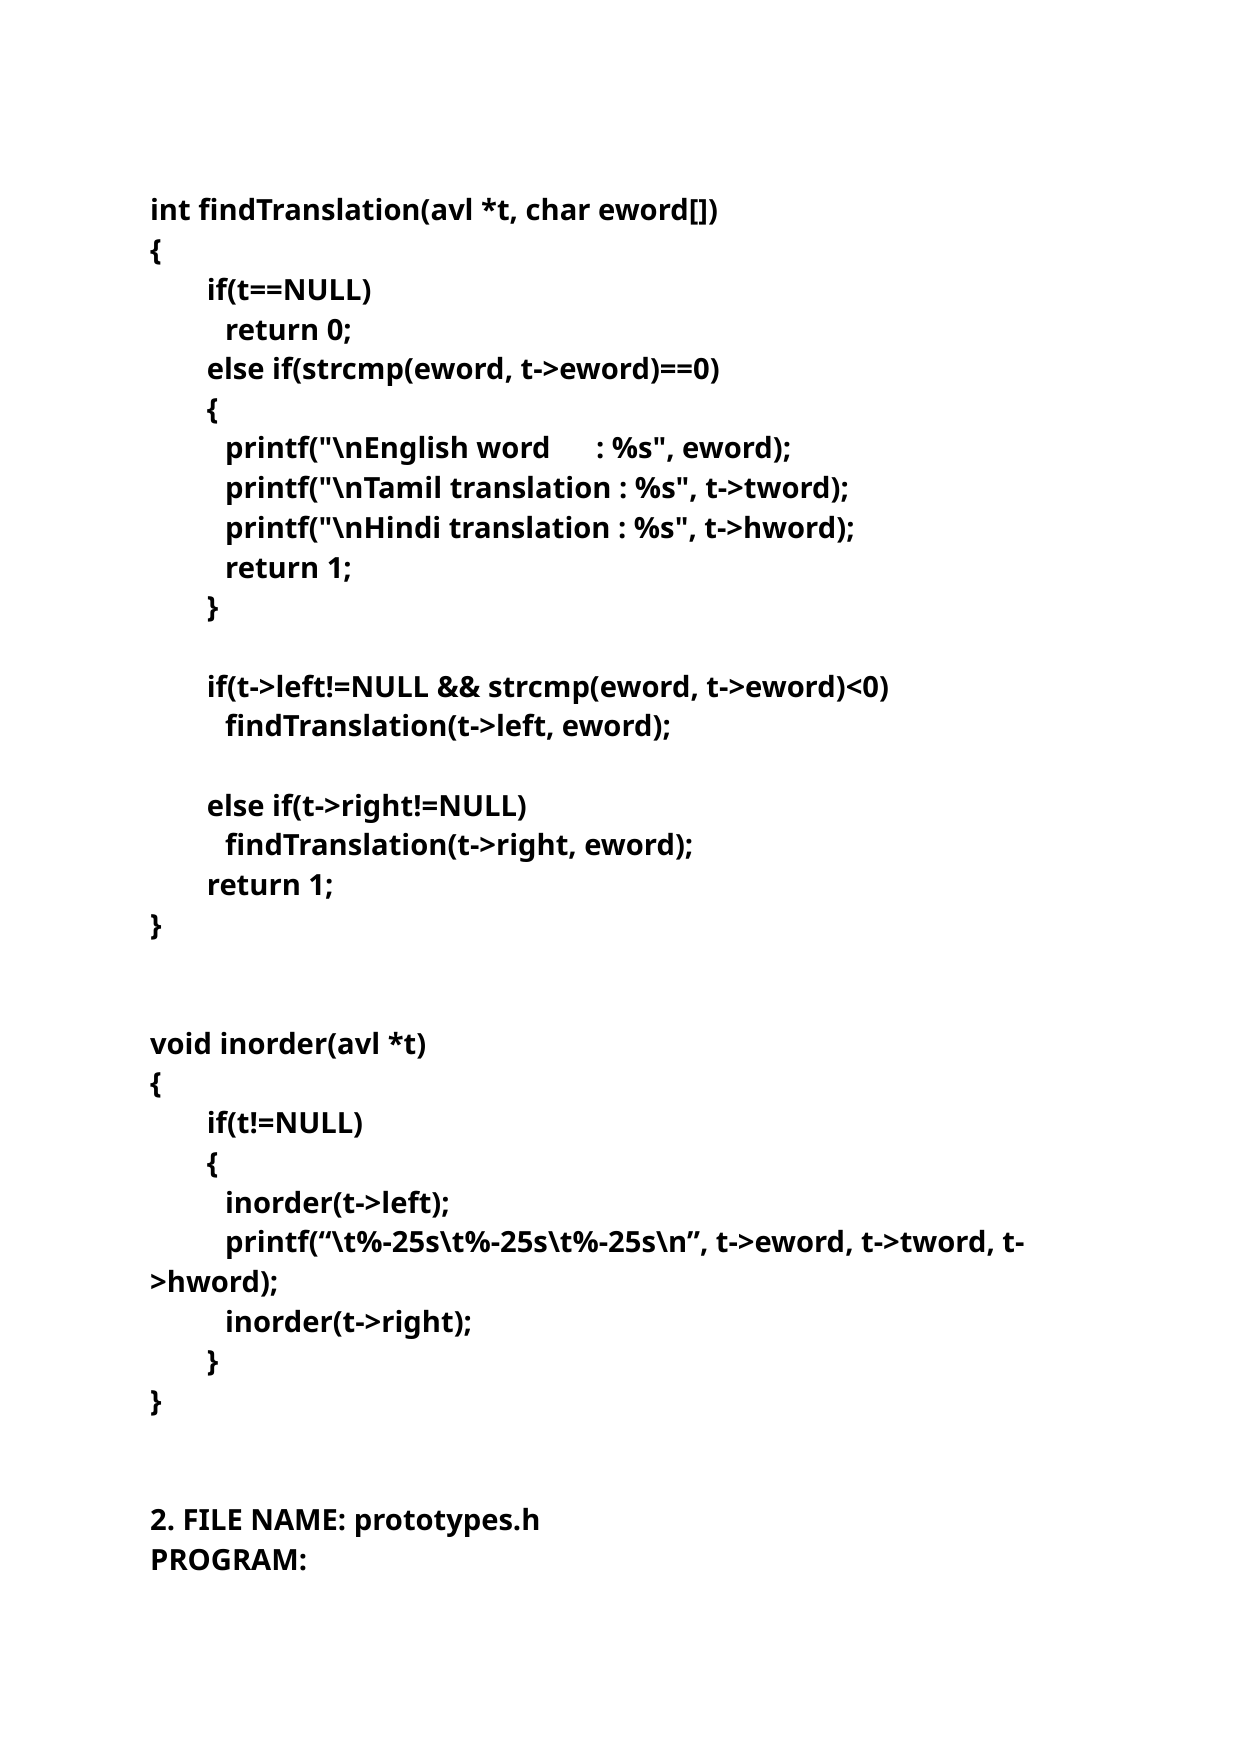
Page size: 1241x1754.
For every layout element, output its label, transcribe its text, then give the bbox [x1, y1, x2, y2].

text inorder(t->left); [150, 1182, 1090, 1222]
text printf("\nTamil translation : %s", t->tword); [150, 467, 1090, 507]
text if(t==NULL) [150, 269, 1090, 309]
text return 1; [150, 864, 1090, 904]
text printf("\nEnglish word : %s", eword); [150, 428, 1090, 467]
text { [150, 229, 1090, 269]
text 2. FILE NAME: prototypes.h [150, 1499, 1090, 1539]
text findTranslation(t->right, eword); [150, 825, 1090, 864]
text { [150, 1142, 1090, 1182]
text printf(“\t%-25s\t%-25s\t%-25s\n”, t->eword, t->tword, t->hword); [150, 1222, 1090, 1301]
text findTranslation(t->left, eword); [150, 706, 1090, 745]
text else if(t->right!=NULL) [150, 785, 1090, 825]
text if(t->left!=NULL && strcmp(eword, t->eword)<0) [150, 666, 1090, 706]
text } [150, 904, 1090, 944]
text return 1; [150, 547, 1090, 587]
text } [150, 1341, 1090, 1380]
text void inorder(avl *t) [150, 1023, 1090, 1063]
text PROGRAM: [150, 1539, 1090, 1579]
text int findTranslation(avl *t, char eword[]) [150, 190, 1090, 229]
text else if(strcmp(eword, t->eword)==0) [150, 348, 1090, 388]
text { [150, 388, 1090, 428]
text { [150, 1063, 1090, 1102]
text printf("\nHindi translation : %s", t->hword); [150, 507, 1090, 547]
text return 0; [150, 309, 1090, 348]
text inorder(t->right); [150, 1301, 1090, 1341]
text } [150, 587, 1090, 626]
text } [150, 1380, 1090, 1420]
text if(t!=NULL) [150, 1102, 1090, 1142]
